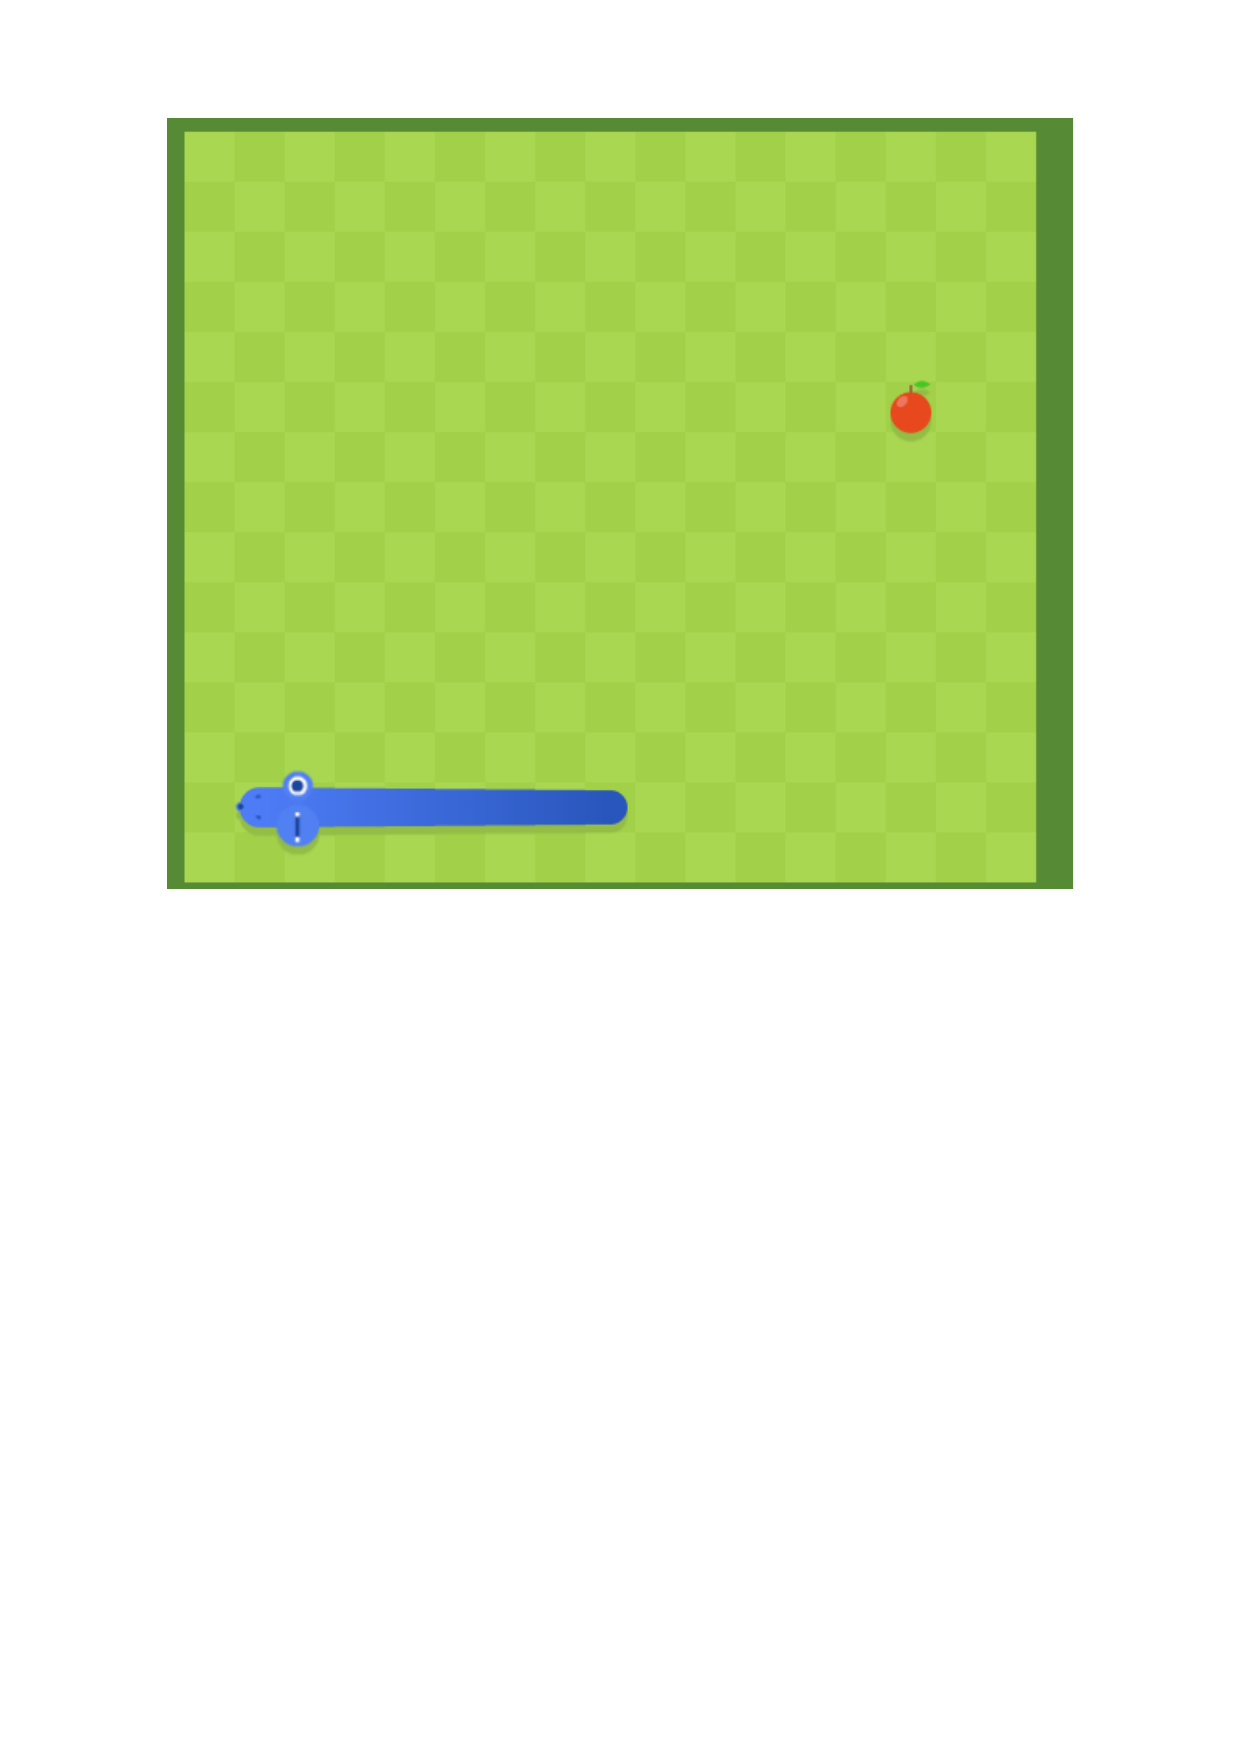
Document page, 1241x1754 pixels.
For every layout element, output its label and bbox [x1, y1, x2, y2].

picture [167, 118, 1074, 889]
